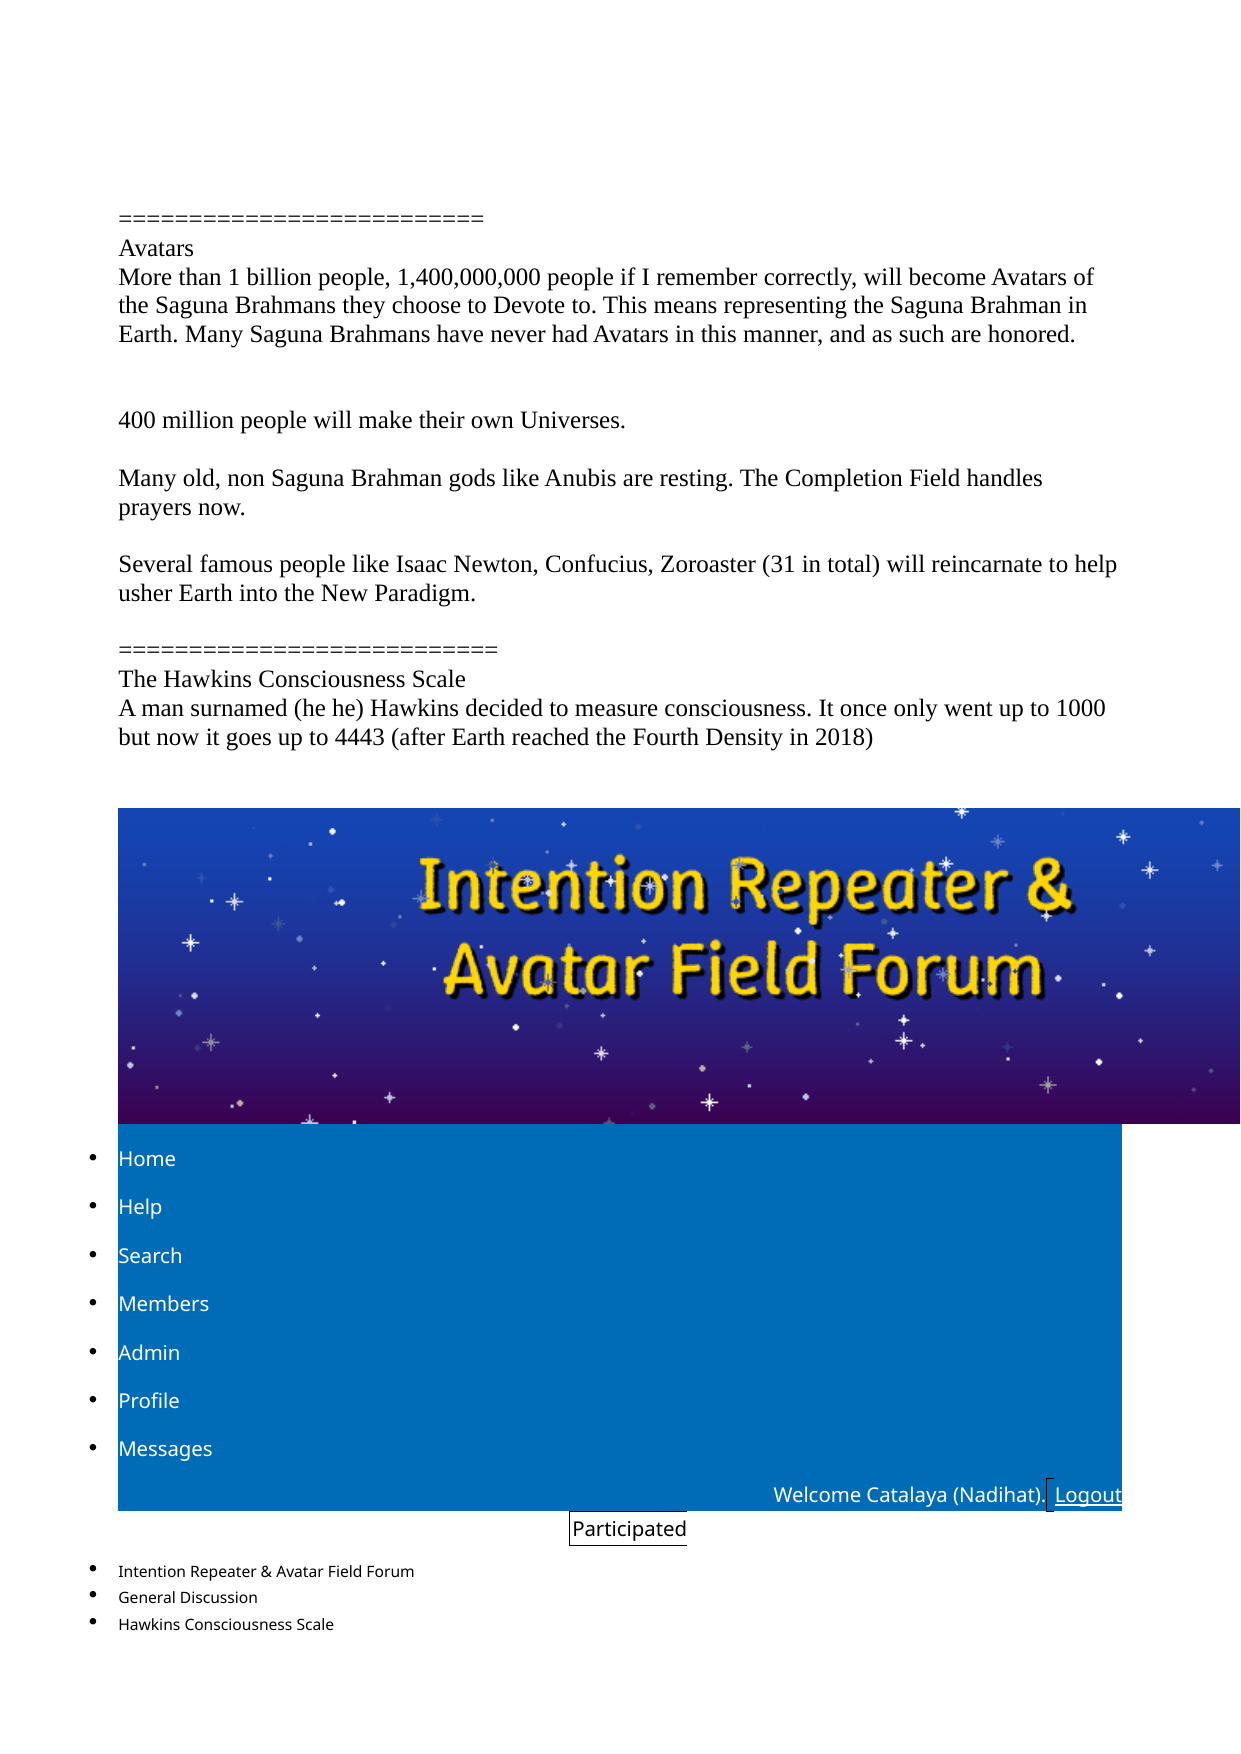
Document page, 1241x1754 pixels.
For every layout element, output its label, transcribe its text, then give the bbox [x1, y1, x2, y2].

text ========================== [118, 204, 1122, 233]
text Participated [570, 1511, 1122, 1545]
list Home [118, 1124, 1122, 1172]
list Admin [118, 1317, 1122, 1366]
text More than 1 billion people, 1,400,000,000 people if I remember correctly, will become Avatars of the Saguna Brahmans they choose to Devote to. This means representing the Saguna Brahman in Earth. Many Saguna Brahmans have never had Avatars in this manner, and as such are honored. [118, 262, 1122, 348]
text 400 million people will make their own Universes. [118, 406, 1122, 434]
text Several famous people like Isaac Newton, Confucius, Zoroaster (31 in total) will reincarnate to help usher Earth into the New Paradigm. [118, 549, 1122, 607]
list Profile [118, 1366, 1122, 1414]
text The Hawkins Consciousness Scale A man surnamed (he he) Hawkins decided to measure consciousness. It once only went up to 1000 but now it goes up to 4443 (after Earth reached the Fourth Density in 2018) [118, 664, 1122, 751]
text =========================== [118, 636, 1122, 664]
list Messages [118, 1414, 1122, 1463]
text [134, 1511, 569, 1545]
list General Discussion [118, 1587, 1122, 1609]
list Search [118, 1221, 1122, 1269]
list Intention Repeater & Avatar Field Forum [118, 1561, 1122, 1583]
list Hawkins Consciousness Scale [118, 1613, 1122, 1635]
text Many old, non Saguna Brahman gods like Anubis are resting. The Completion Field handles prayers now. [118, 463, 1122, 521]
list Help [118, 1172, 1122, 1221]
text Welcome Catalaya (Nadihat). Logout [118, 1463, 1122, 1511]
list Members [118, 1269, 1122, 1317]
picture [118, 808, 1241, 1124]
text Avatars [118, 233, 1122, 262]
